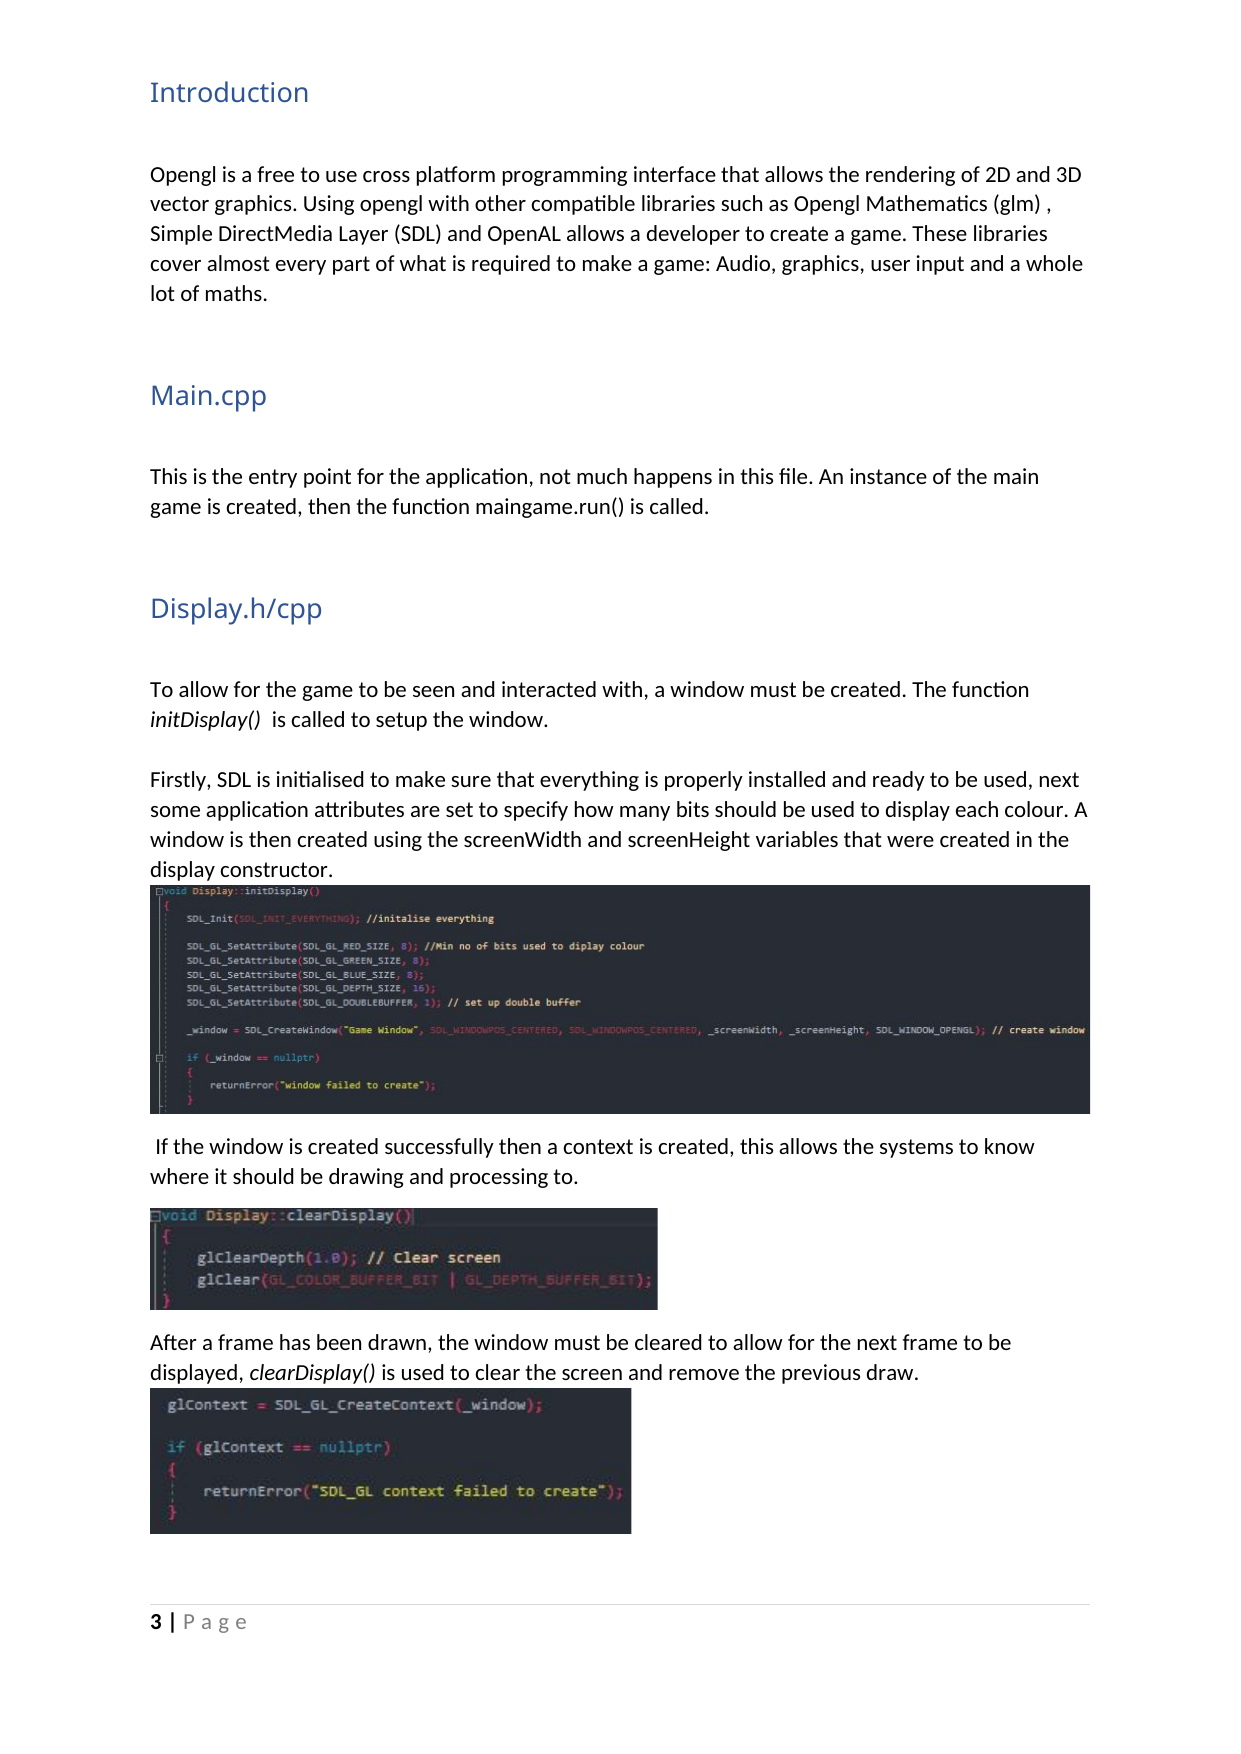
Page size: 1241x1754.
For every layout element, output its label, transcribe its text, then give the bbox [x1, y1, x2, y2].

text To allow for the game to be seen and interacted with, a window must be created. The function initDisplay() is called to setup the window. Firstly, SDL is initialised to make sure that everything is properly installed and ready to be used, next some application attributes are set to specify how many bits should be used to display each colour. A window is then created using the screenWidth and screenHeight variables that were created in the display constructor. [150, 676, 1090, 885]
subtitle Introduction [150, 74, 1090, 111]
text This is the entry point for the application, not much happens in this file. An instance of the main game is created, then the function maingame.run() is called. [150, 462, 1090, 520]
text Opengl is a free to use cross platform programming interface that allows the rendering of 2D and 3D vector graphics. Using opengl with other compatible libraries such as Opengl Mathematics (glm) , Simple DirectMedia Layer (SDL) and OpenAL allows a developer to create a game. These libraries cover almost every part of what is required to make a game: Audio, graphics, user input and a whole lot of maths. [150, 160, 1090, 307]
text After a frame has been drawn, the window must be cleared to allow for the next frame to be displayed, clearDisplay() is used to clear the screen and remove the previous draw. [150, 1328, 1090, 1533]
subtitle Display.h/cpp [150, 590, 1090, 627]
subtitle Main.cpp [150, 377, 1090, 413]
text If the window is created successfully then a context is created, this allows the systems to know where it should be drawing and processing to. [150, 1132, 1090, 1190]
